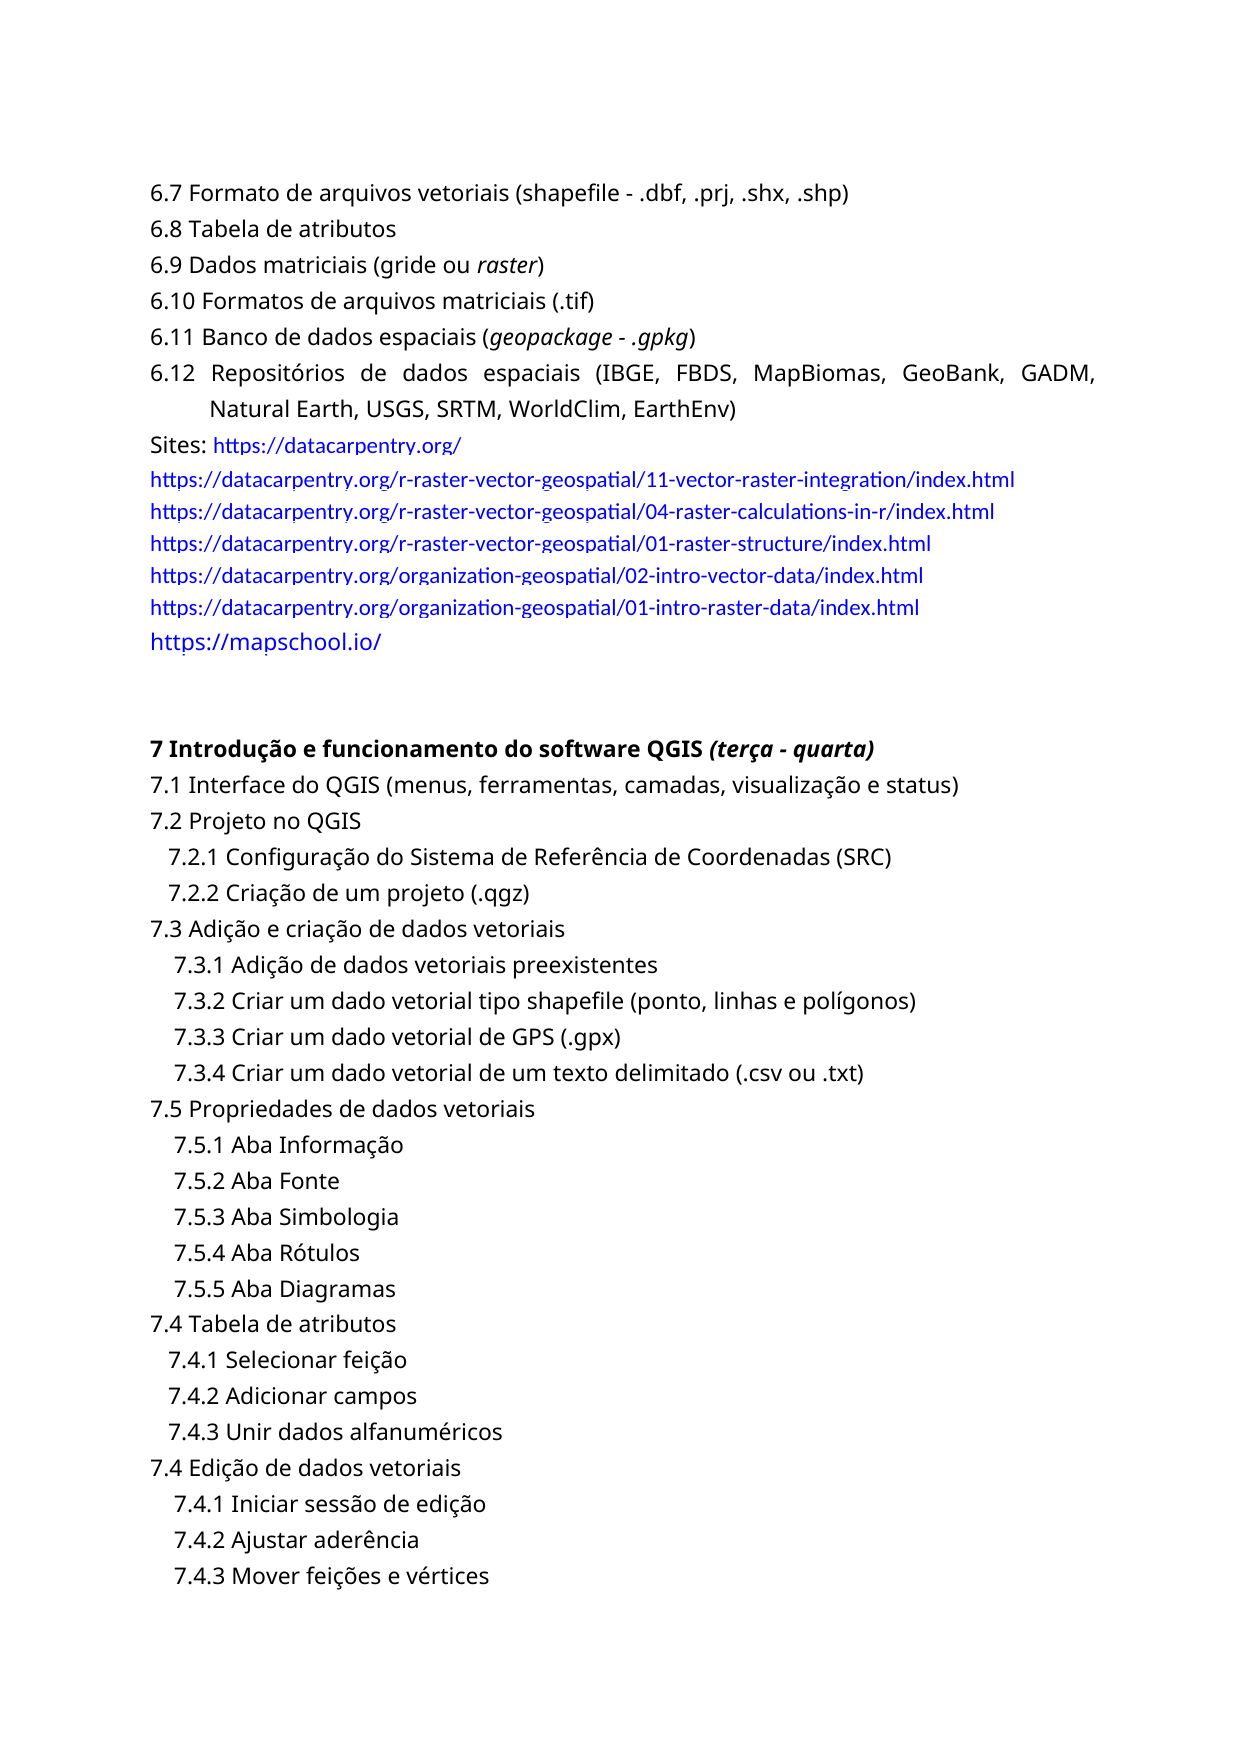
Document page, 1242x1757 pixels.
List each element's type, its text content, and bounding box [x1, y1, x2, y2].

text 7.2.1 Configuração do Sistema de Referência de Coordenadas (SRC) [150, 841, 1097, 872]
text 6.8 Tabela de atributos [150, 213, 1097, 244]
text 7.3.3 Criar um dado vetorial de GPS (.gpx) [150, 1021, 1097, 1052]
text 6.12 Repositórios de dados espaciais (IBGE, FBDS, MapBiomas, GeoBank, GADM, Natural Earth, USGS, SRTM, WorldClim, EarthEnv) [150, 357, 1097, 424]
text 7.3.4 Criar um dado vetorial de um texto delimitado (.csv ou .txt) [150, 1057, 1097, 1088]
text https://datacarpentry.org/r-raster-vector-geospatial/11-vector-raster-integration/index.html [150, 465, 1097, 493]
text 7.5 Propriedades de dados vetoriais [150, 1093, 1097, 1124]
text 7.2 Projeto no QGIS [150, 805, 1097, 837]
text 7.4.3 Unir dados alfanuméricos [150, 1416, 1097, 1447]
text 6.7 Formato de arquivos vetoriais (shapefile - .dbf, .prj, .shx, .shp) [150, 177, 1097, 208]
text 7.5.4 Aba Rótulos [150, 1237, 1097, 1268]
text 7.2.2 Criação de um projeto (.qgz) [150, 877, 1097, 908]
text 6.11 Banco de dados espaciais (geopackage - .gpkg) [150, 321, 1097, 352]
text 7.4.1 Selecionar feição [150, 1344, 1097, 1376]
text 7.4.1 Iniciar sessão de edição [150, 1488, 1097, 1519]
text 7.3 Adição e criação de dados vetoriais [150, 913, 1097, 944]
text 7.3.1 Adição de dados vetoriais preexistentes [150, 949, 1097, 980]
text 7.4 Edição de dados vetoriais [150, 1452, 1097, 1483]
text https://datacarpentry.org/r-raster-vector-geospatial/04-raster-calculations-in-r/index.html [150, 497, 1097, 525]
text 7.1 Interface do QGIS (menus, ferramentas, camadas, visualização e status) [150, 769, 1097, 801]
text https://mapschool.io/ [150, 626, 1097, 657]
text 7.5.2 Aba Fonte [150, 1165, 1097, 1196]
text 7.4 Tabela de atributos [150, 1308, 1097, 1340]
text https://datacarpentry.org/organization-geospatial/01-intro-raster-data/index.html [150, 593, 1097, 621]
text 7 Introdução e funcionamento do software QGIS (terça - quarta) [150, 733, 1097, 765]
text Sites: https://datacarpentry.org/ [150, 429, 1097, 460]
text 7.4.2 Ajustar aderência [150, 1524, 1097, 1555]
text 7.4.3 Mover feições e vértices [150, 1560, 1097, 1591]
text 7.5.5 Aba Diagramas [150, 1272, 1097, 1304]
text 7.4.2 Adicionar campos [150, 1380, 1097, 1412]
text 7.5.1 Aba Informação [150, 1129, 1097, 1160]
text 6.9 Dados matriciais (gride ou raster) [150, 249, 1097, 280]
text 7.3.2 Criar um dado vetorial tipo shapefile (ponto, linhas e polígonos) [150, 985, 1097, 1016]
text 6.10 Formatos de arquivos matriciais (.tif) [150, 285, 1097, 316]
text https://datacarpentry.org/organization-geospatial/02-intro-vector-data/index.html [150, 561, 1097, 589]
text 7.5.3 Aba Simbologia [150, 1201, 1097, 1232]
text https://datacarpentry.org/r-raster-vector-geospatial/01-raster-structure/index.html [150, 529, 1097, 557]
